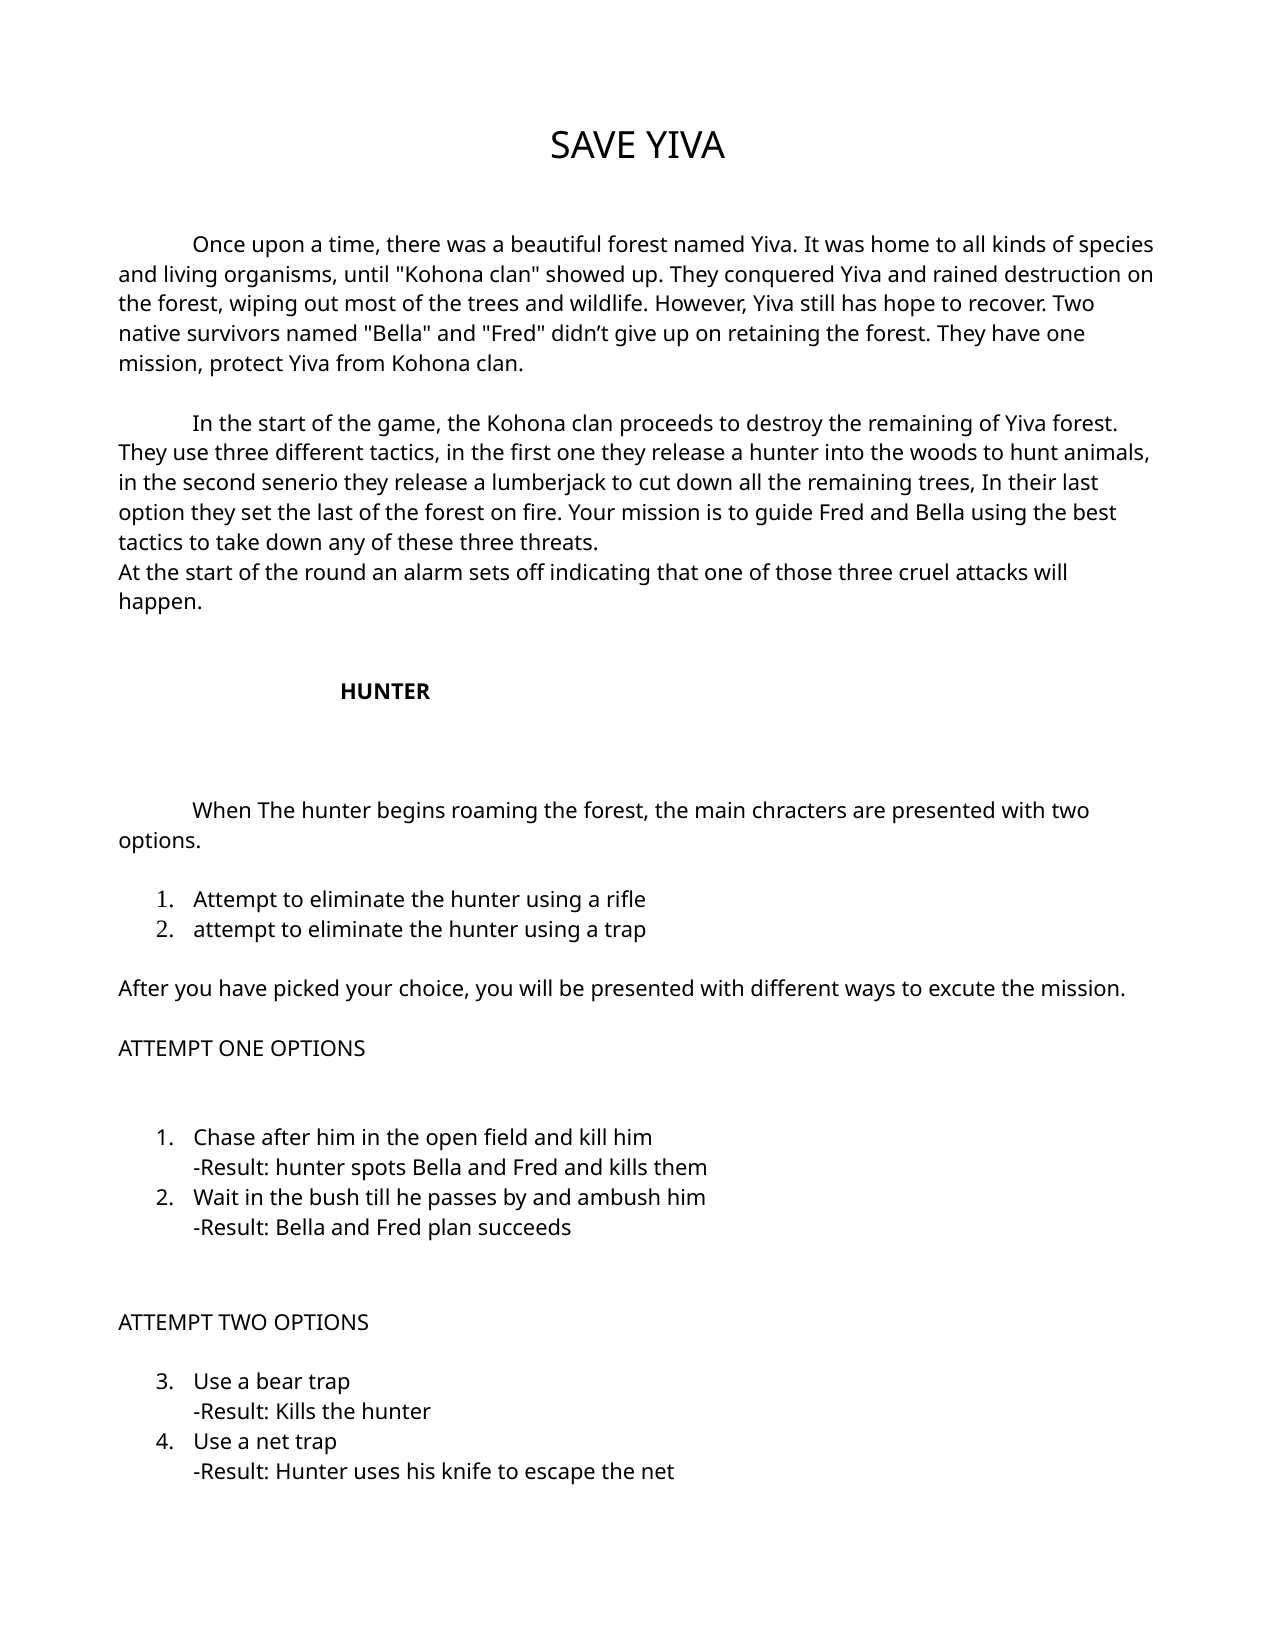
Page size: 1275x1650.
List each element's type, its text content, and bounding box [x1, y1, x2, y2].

list Attempt to eliminate the hunter using a rifle [156, 884, 1157, 914]
text SAVE YIVA [118, 118, 1157, 169]
list Use a net trap [156, 1426, 1157, 1456]
text In the start of the game, the Kohona clan proceeds to destroy the remaining of Yiva forest. They use three different tactics, in the first one they release a hunter into the woods to hunt animals, in the second senerio they release a lumberjack to cut down all the remaining trees, In their last option they set the last of the forest on fire. Your mission is to guide Fred and Bella using the best tactics to take down any of these three threats. [118, 407, 1157, 556]
list Wait in the bush till he passes by and ambush him [156, 1182, 1157, 1211]
text After you have picked your choice, you will be presented with different ways to excute the mission. [118, 973, 1157, 1003]
text Once upon a time, there was a beautiful forest named Yiva. It was home to all kinds of species and living organisms, until "Kohona clan" showed up. They conquered Yiva and rained destruction on the forest, wiping out most of the trees and wildlife. However, Yiva still has hope to recover. Two native survivors named "Bella" and "Fred" didn’t give up on retaining the forest. They have one mission, protect Yiva from Kohona clan. [118, 229, 1157, 378]
list Chase after him in the open field and kill him [156, 1122, 1157, 1152]
text ATTEMPT ONE OPTIONS [118, 1033, 1157, 1063]
list Use a bear trap [156, 1366, 1157, 1396]
list attempt to eliminate the hunter using a trap [156, 914, 1157, 944]
text At the start of the round an alarm sets off indicating that one of those three cruel attacks will happen. [118, 556, 1157, 616]
list -Result: hunter spots Bella and Fred and kills them [156, 1152, 1157, 1182]
list -Result: Hunter uses his knife to escape the net [156, 1456, 1157, 1486]
list -Result: Bella and Fred plan succeeds [156, 1211, 1157, 1241]
text When The hunter begins roaming the forest, the main chracters are presented with two options. [118, 795, 1157, 854]
text HUNTER [118, 676, 1157, 705]
text ATTEMPT TWO OPTIONS [118, 1307, 1157, 1337]
list -Result: Kills the hunter [156, 1396, 1157, 1426]
